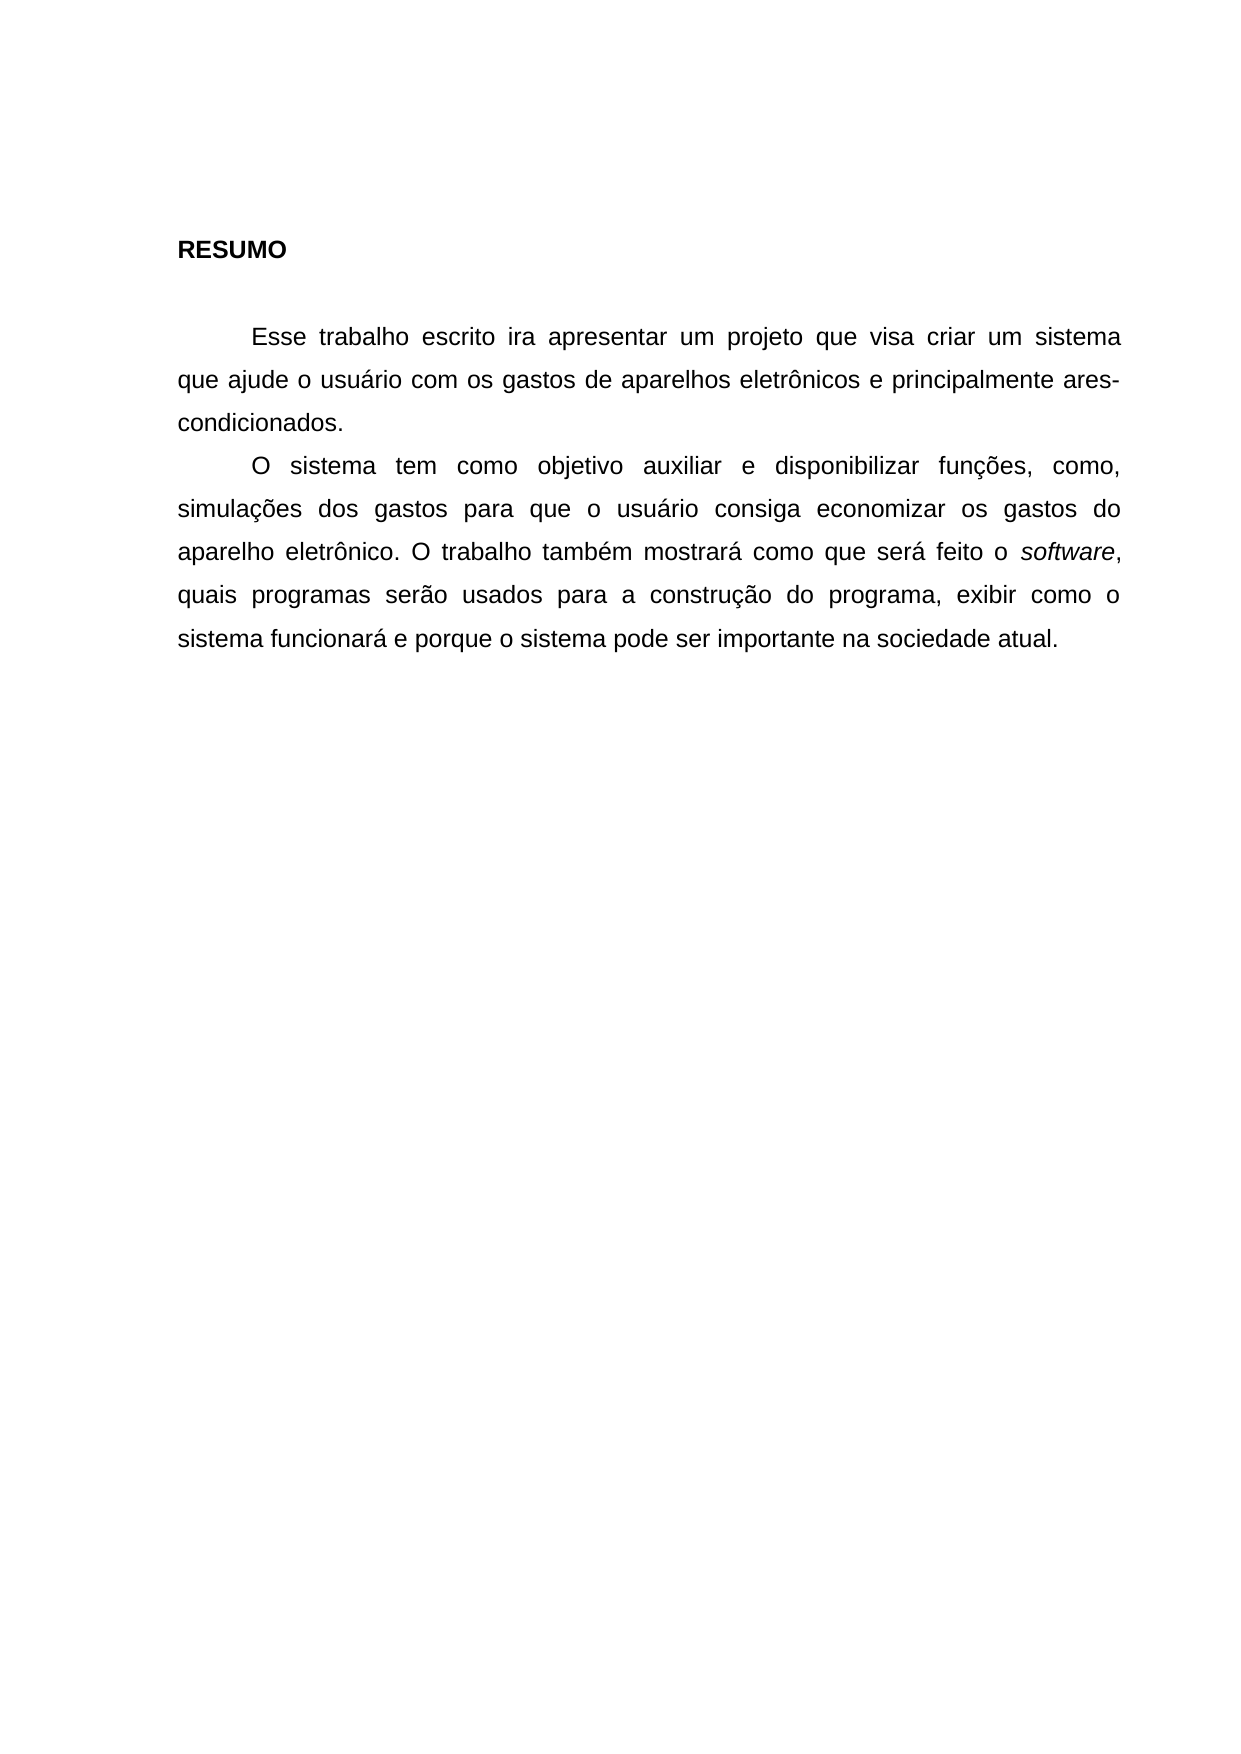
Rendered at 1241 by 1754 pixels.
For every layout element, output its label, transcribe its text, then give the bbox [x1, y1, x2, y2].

text RESUMO [177, 235, 1122, 264]
text O sistema tem como objetivo auxiliar e disponibilizar funções, como, simulações dos gastos para que o usuário consiga economizar os gastos do aparelho eletrônico. O trabalho também mostrará como que será feito o software, quais programas serão usados para a construção do programa, exibir como o sistema funcionará e porque o sistema pode ser importante na sociedade atual. [177, 451, 1122, 652]
text Esse trabalho escrito ira apresentar um projeto que visa criar um sistema que ajude o usuário com os gastos de aparelhos eletrônicos e principalmente ares-condicionados. [177, 322, 1122, 437]
